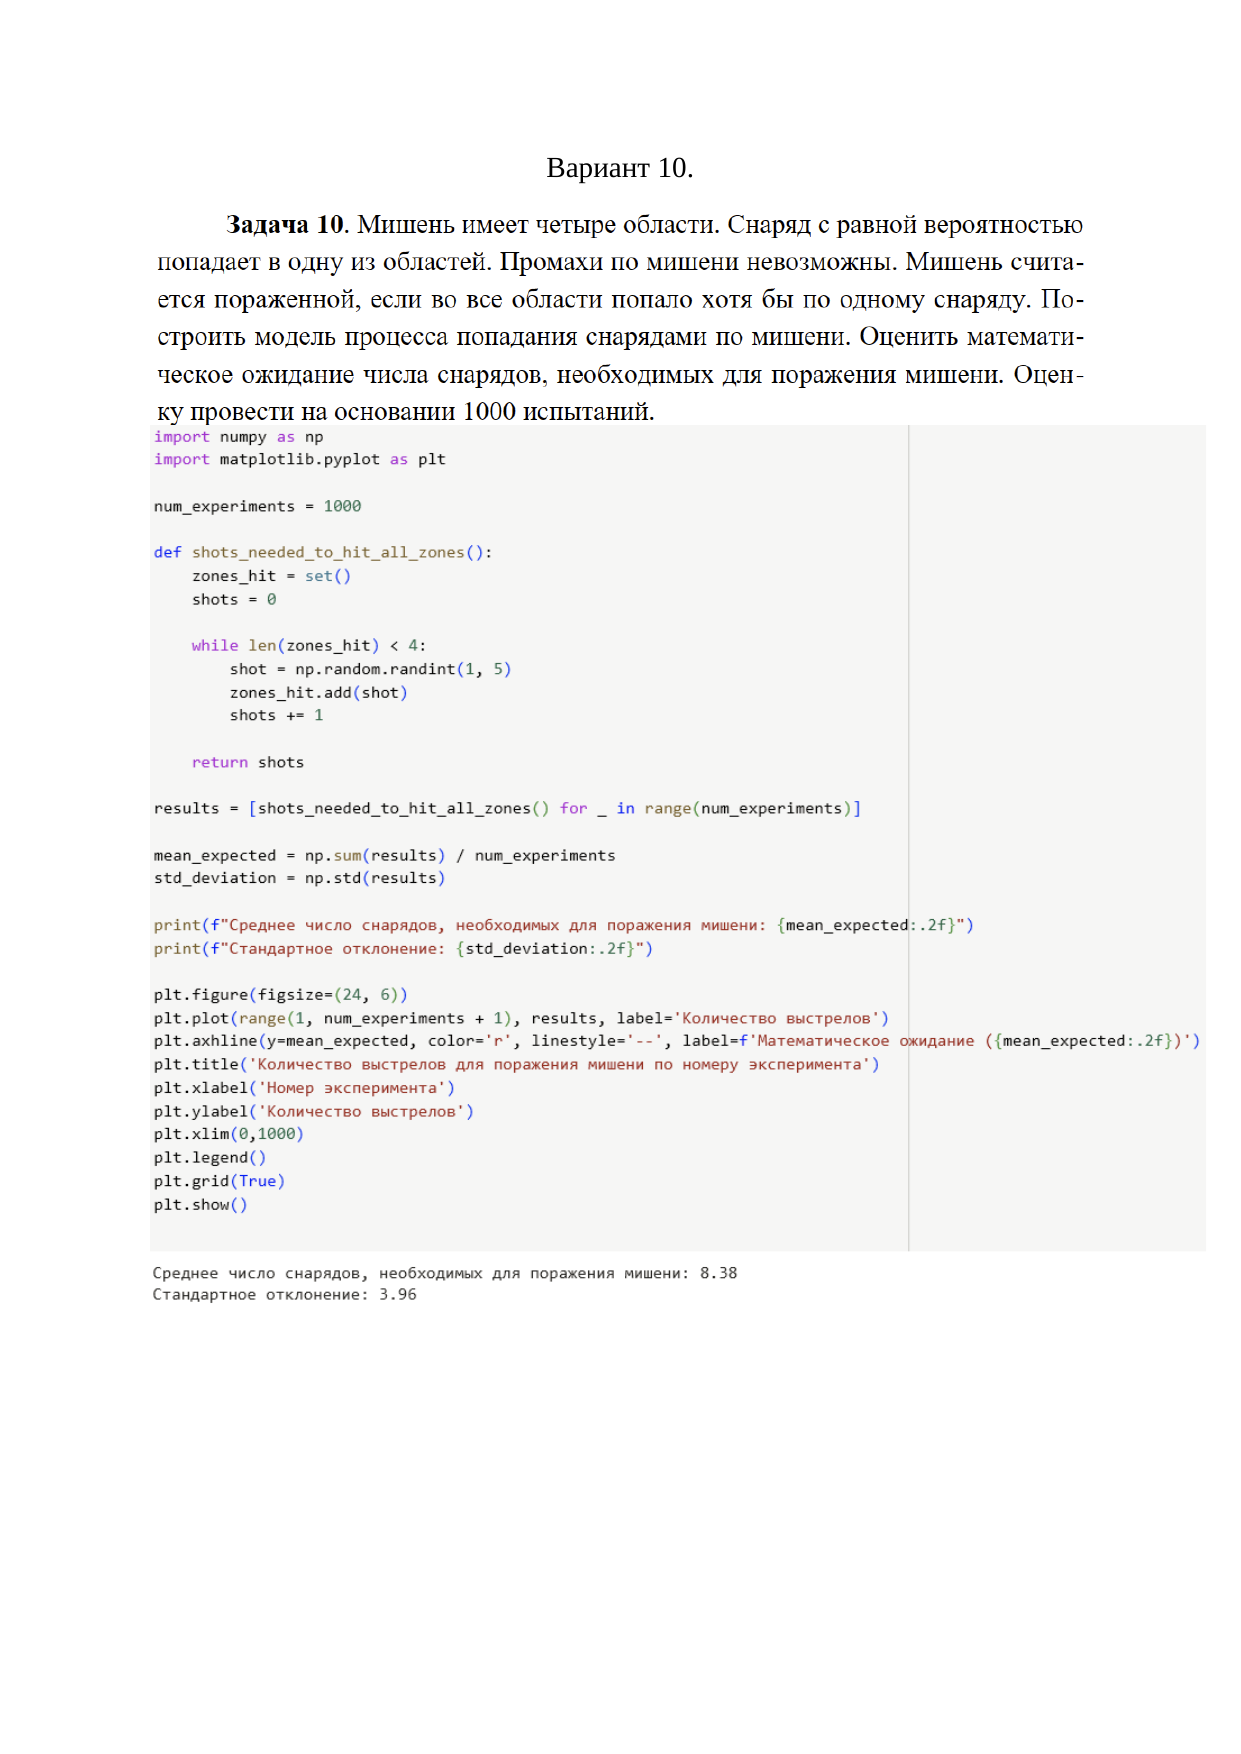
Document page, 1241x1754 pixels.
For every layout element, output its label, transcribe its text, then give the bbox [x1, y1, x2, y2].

picture [150, 208, 1207, 1312]
text Вариант 10. [150, 150, 1090, 183]
